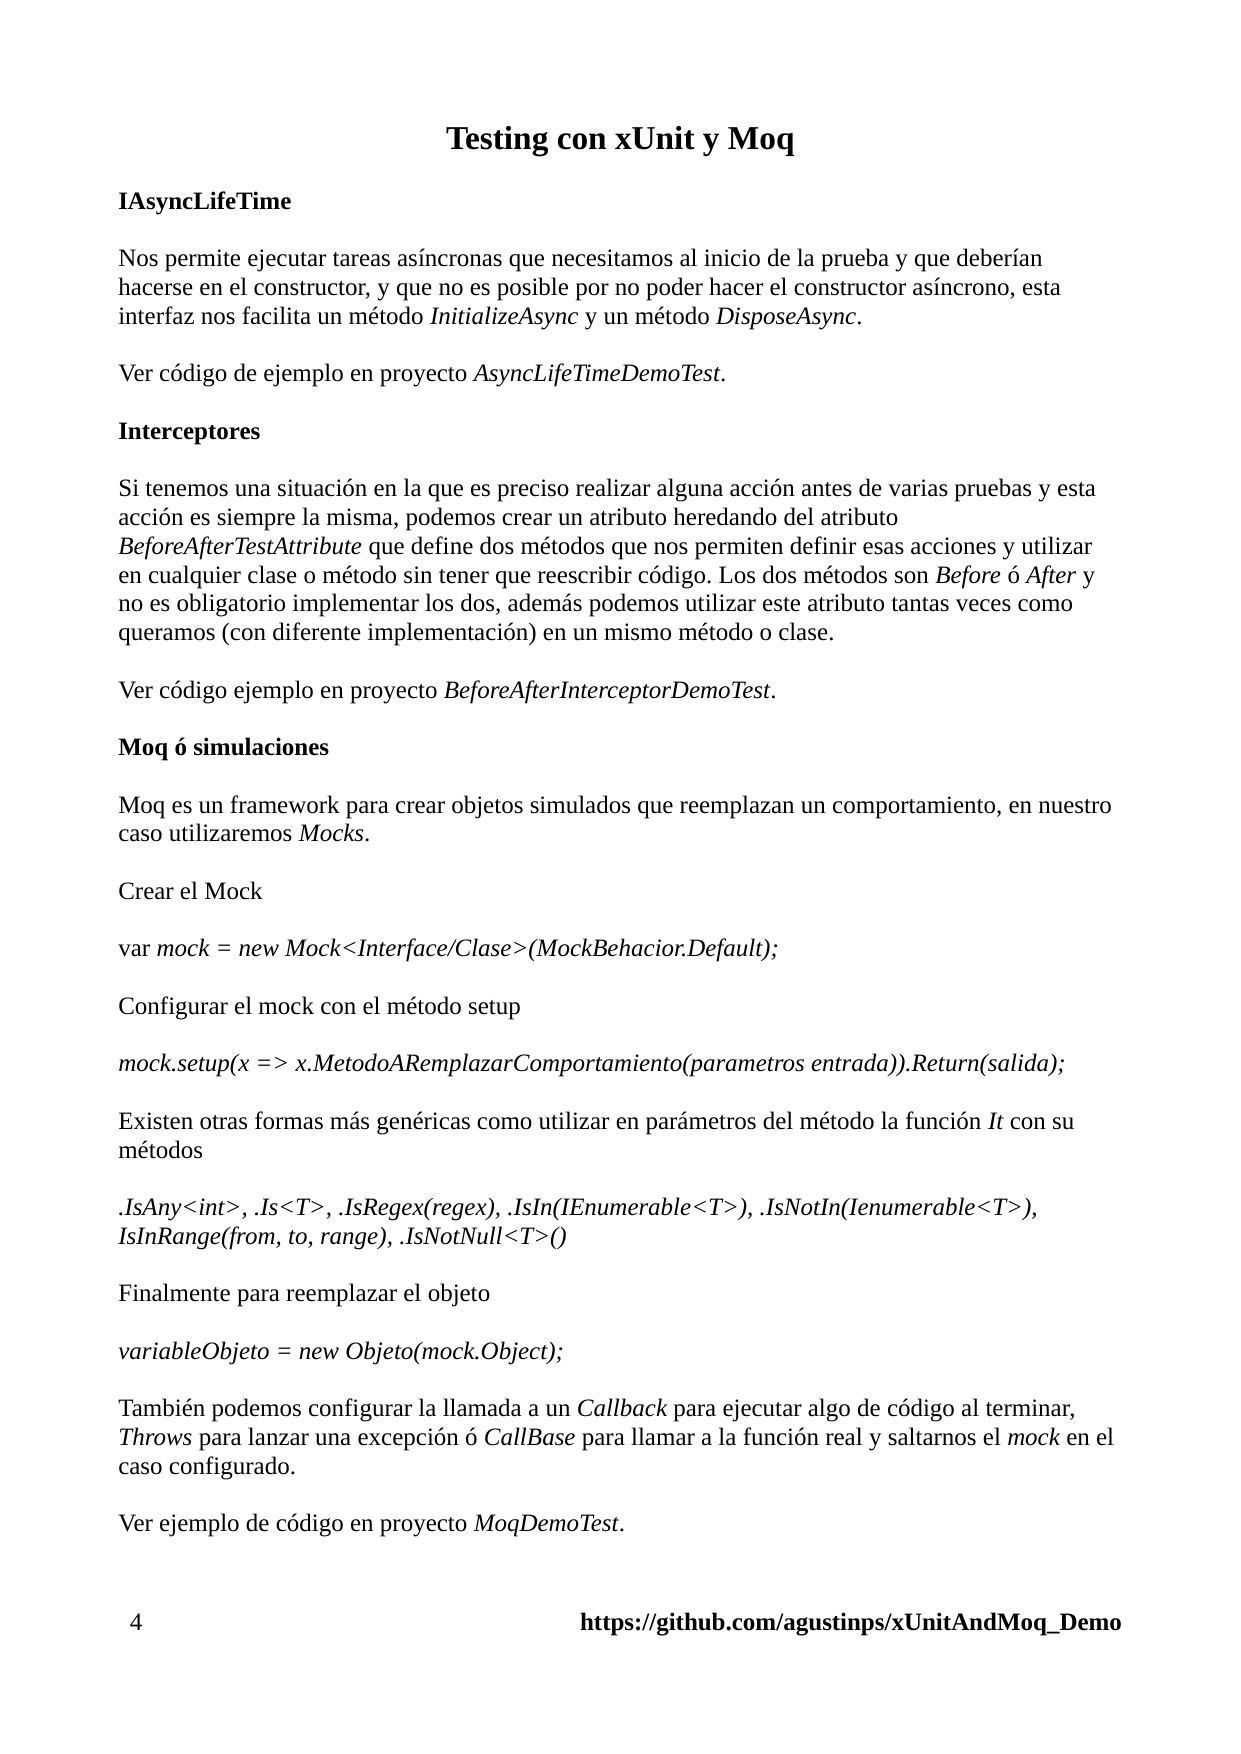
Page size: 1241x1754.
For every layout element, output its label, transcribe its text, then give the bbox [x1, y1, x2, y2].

text Ver código de ejemplo en proyecto AsyncLifeTimeDemoTest. [118, 358, 1122, 387]
text Interceptores [118, 416, 1122, 445]
text Nos permite ejecutar tareas asíncronas que necesitamos al inicio de la prueba y que deberían hacerse en el constructor, y que no es posible por no poder hacer el constructor asíncrono, esta interfaz nos facilita un método InitializeAsync y un método DisposeAsync. [118, 243, 1122, 330]
text var mock = new Mock<Interface/Clase>(MockBehacior.Default); [118, 933, 1122, 962]
text Ver código ejemplo en proyecto BeforeAfterInterceptorDemoTest. [118, 675, 1122, 703]
text IAsyncLifeTime [118, 186, 1122, 215]
text Moq ó simulaciones [118, 732, 1122, 761]
text mock.setup(x => x.MetodoARemplazarComportamiento(parametros entrada)).Return(salida); [118, 1048, 1122, 1077]
text variableObjeto = new Objeto(mock.Object); [118, 1336, 1122, 1365]
text Configurar el mock con el método setup [118, 991, 1122, 1020]
text Ver ejemplo de código en proyecto MoqDemoTest. [118, 1508, 1122, 1537]
text Crear el Mock [118, 876, 1122, 905]
text Si tenemos una situación en la que es preciso realizar alguna acción antes de varias pruebas y esta acción es siempre la misma, podemos crear un atributo heredando del atributo BeforeAfterTestAttribute que define dos métodos que nos permiten definir esas acciones y utilizar en cualquier clase o método sin tener que reescribir código. Los dos métodos son Before ó After y no es obligatorio implementar los dos, además podemos utilizar este atributo tantas veces como queramos (con diferente implementación) en un mismo método o clase. [118, 473, 1122, 646]
text También podemos configurar la llamada a un Callback para ejecutar algo de código al terminar, Throws para lanzar una excepción ó CallBase para llamar a la función real y saltarnos el mock en el caso configurado. [118, 1393, 1122, 1480]
text Existen otras formas más genéricas como utilizar en parámetros del método la función It con su métodos [118, 1106, 1122, 1163]
text .IsAny<int>, .Is<T>, .IsRegex(regex), .IsIn(IEnumerable<T>), .IsNotIn(Ienumerable<T>), IsInRange(from, to, range), .IsNotNull<T>() [118, 1192, 1122, 1250]
text Finalmente para reemplazar el objeto [118, 1278, 1122, 1307]
text Moq es un framework para crear objetos simulados que reemplazan un comportamiento, en nuestro caso utilizaremos Mocks. [118, 790, 1122, 847]
